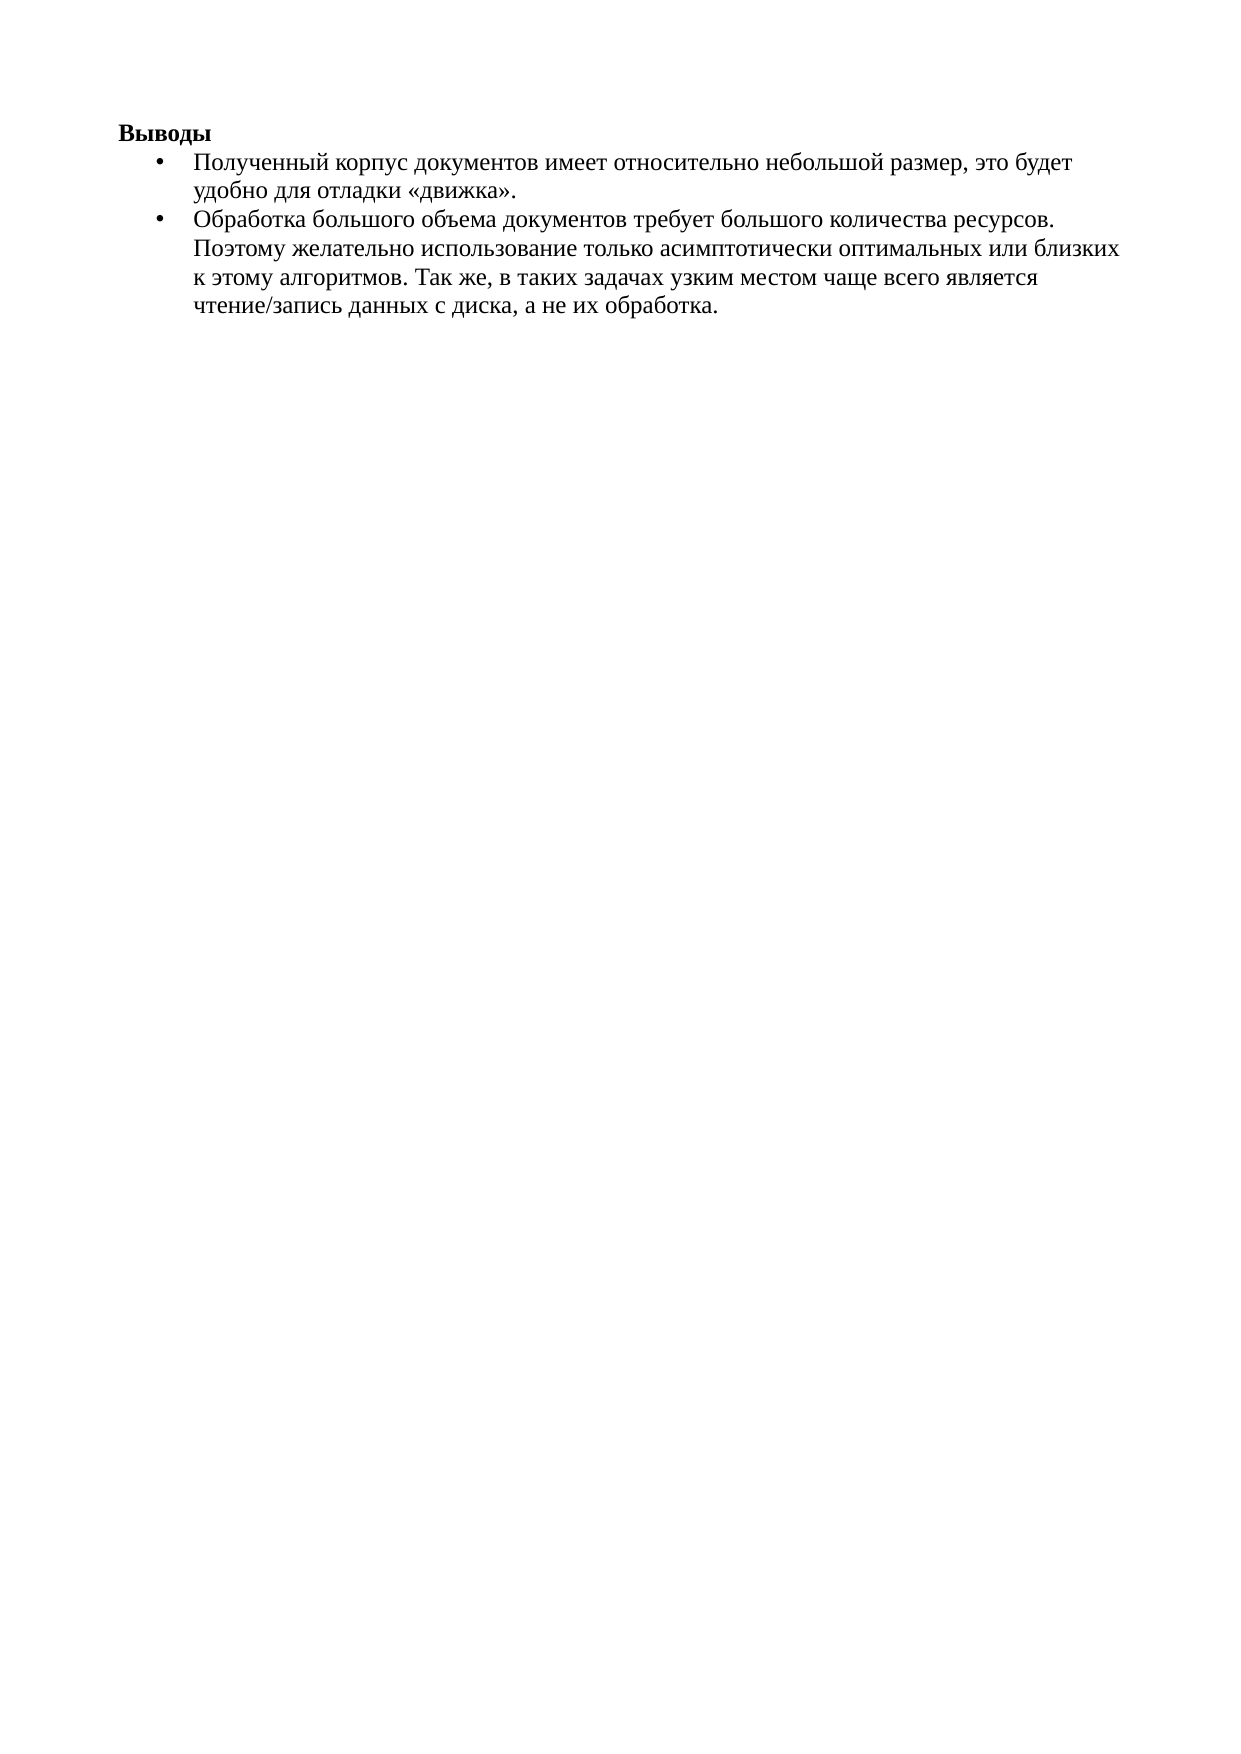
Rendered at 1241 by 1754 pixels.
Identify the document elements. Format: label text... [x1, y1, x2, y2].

list Полученный корпус документов имеет относительно небольшой размер, это будет удобно для отладки «движка». [156, 147, 1122, 204]
list Обработка большого объема документов требует большого количества ресурсов. Поэтому желательно использование только асимптотически оптимальных или близких к этому алгоритмов. Так же, в таких задачах узким местом чаще всего является чтение/запись данных с диска, а не их обработка. [156, 204, 1122, 319]
text Выводы [118, 118, 1122, 147]
